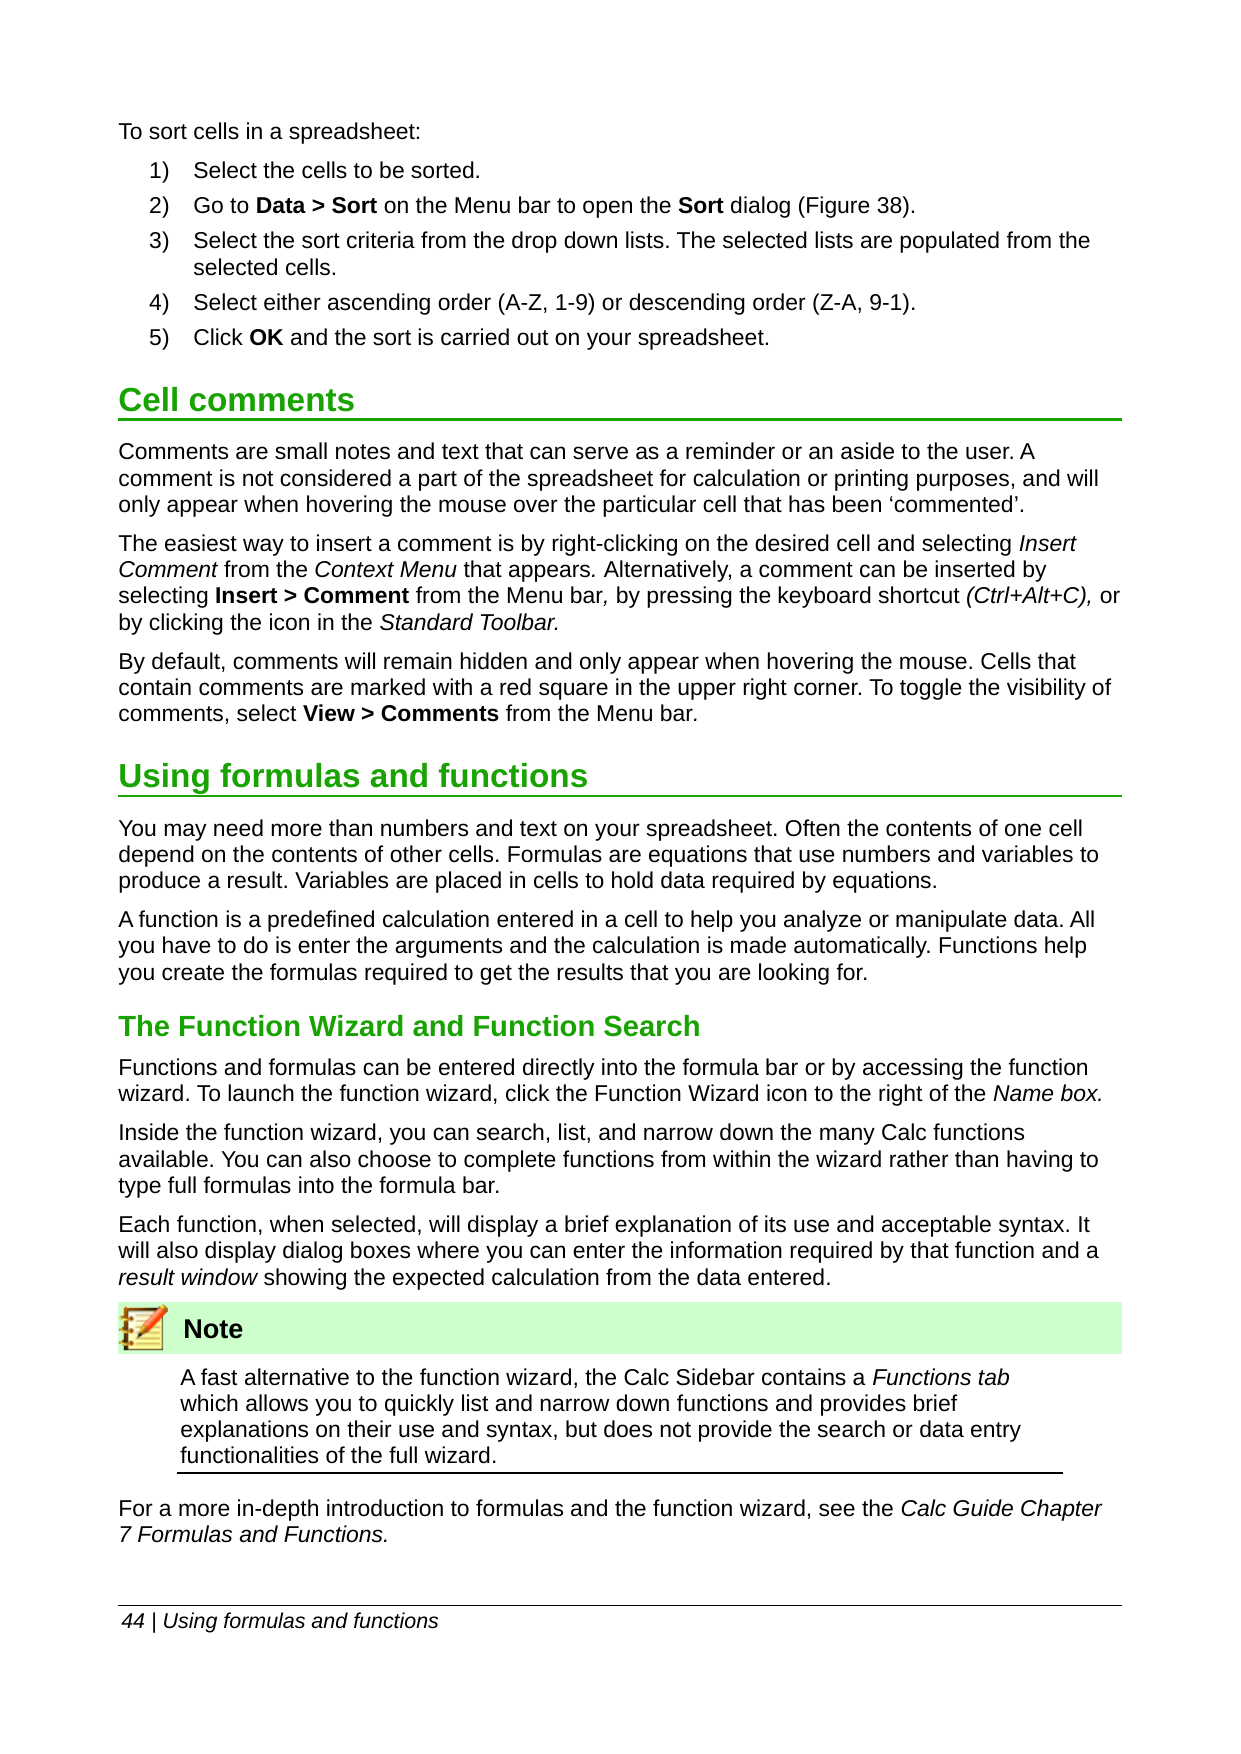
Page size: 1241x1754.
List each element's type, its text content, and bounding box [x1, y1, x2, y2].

text Inside the function wizard, you can search, list, and narrow down the many Calc functions available. You can also choose to complete functions from within the wizard rather than having to type full formulas into the formula bar. [118, 1119, 1122, 1198]
list Select the cells to be sorted. [169, 157, 1122, 183]
text The easiest way to insert a comment is by right-clicking on the desired cell and selecting Insert Comment from the Context Menu that appears. Alternatively, a comment can be inserted by selecting Insert > Comment from the Menu bar, by pressing the keyboard shortcut (Ctrl+Alt+C), or by clicking the icon in the Standard Toolbar. [118, 530, 1122, 635]
subtitle Note [118, 1302, 1122, 1354]
subtitle Cell comments [118, 380, 1122, 418]
list Select the sort criteria from the drop down lists. The selected lists are populated from the selected cells. [169, 227, 1122, 280]
text A function is a predefined calculation entered in a cell to help you analyze or manipulate data. All you have to do is enter the arguments and the calculation is made automatically. Functions help you create the formulas required to get the results that you are looking for. [118, 906, 1122, 985]
text Each function, when selected, will display a brief explanation of its use and acceptable syntax. It will also display dialog boxes where you can enter the information required by that function and a result window showing the expected calculation from the data entered. [118, 1211, 1122, 1290]
list Select either ascending order (A-Z, 1-9) or descending order (Z-A, 9-1). [169, 289, 1122, 315]
subtitle The Function Wizard and Function Search [118, 1009, 1122, 1042]
list Click OK and the sort is carried out on your spreadsheet. [169, 324, 1122, 351]
text By default, comments will remain hidden and only appear when hovering the mouse. Cells that contain comments are marked with a red square in the upper right corner. To toggle the visibility of comments, select View > Comments from the Menu bar. [118, 648, 1122, 727]
list To sort cells in a spreadsheet: [118, 118, 1122, 144]
text A fast alternative to the function wizard, the Calc Sidebar contains a Functions tab which allows you to quickly list and narrow down functions and provides brief explanations on their use and syntax, but does not provide the search or data entry functionalities of the full wizard. [177, 1360, 1063, 1472]
text For a more in-depth introduction to formulas and the function wizard, see the Calc Guide Chapter 7 Formulas and Functions. [118, 1495, 1122, 1548]
text Comments are small notes and text that can serve as a reminder or an aside to the user. A comment is not considered a part of the spreadsheet for calculation or printing purposes, and will only appear when hovering the mouse over the particular cell that has been ‘commented’. [118, 438, 1122, 517]
subtitle Using formulas and functions [118, 756, 1122, 795]
text Functions and formulas can be entered directly into the formula bar or by accessing the function wizard. To launch the function wizard, click the Function Wizard icon to the right of the Name box. [118, 1054, 1122, 1107]
picture [119, 1303, 170, 1354]
list Go to Data > Sort on the Menu bar to open the Sort dialog (Figure 38). [169, 192, 1122, 218]
text You may need more than numbers and text on your spreadsheet. Often the contents of one cell depend on the contents of other cells. Formulas are equations that use numbers and variables to produce a result. Variables are placed in cells to hold data required by equations. [118, 814, 1122, 893]
